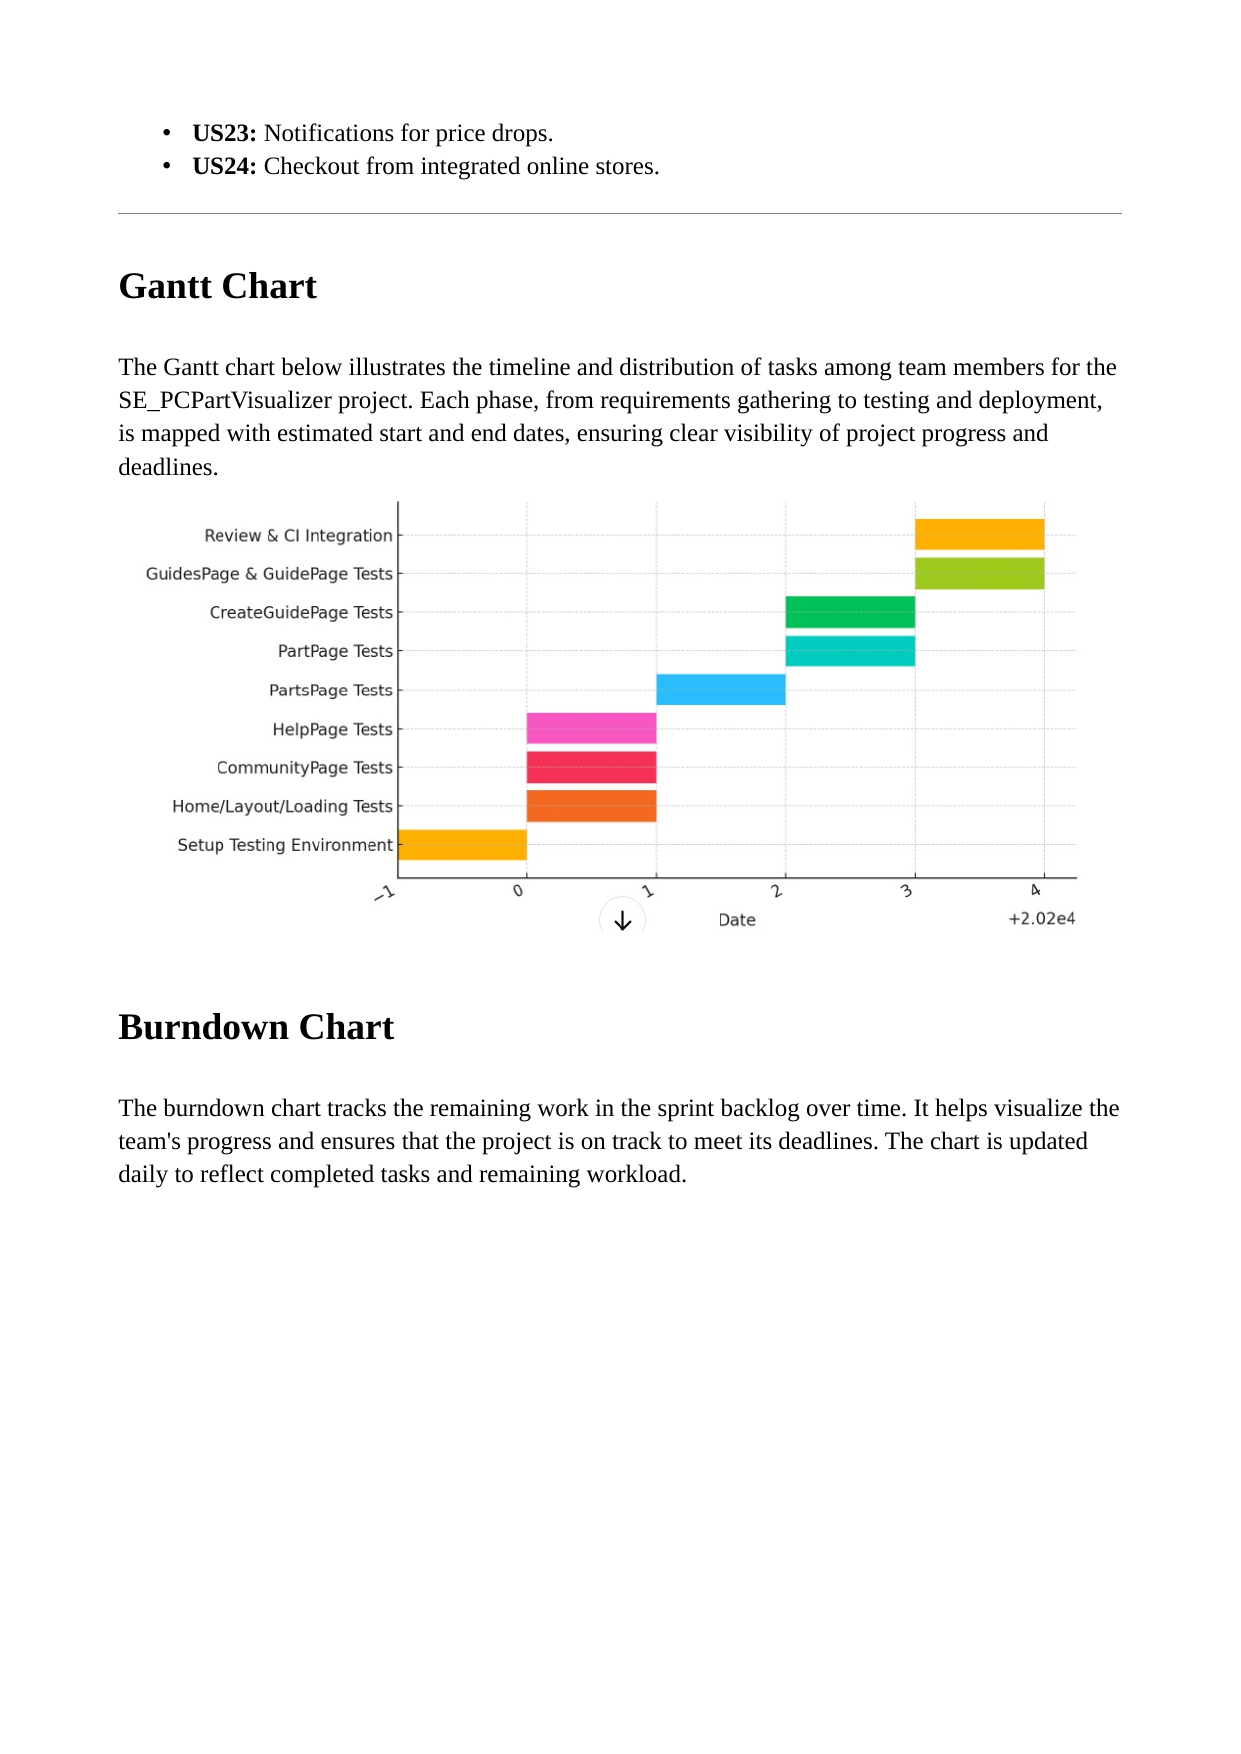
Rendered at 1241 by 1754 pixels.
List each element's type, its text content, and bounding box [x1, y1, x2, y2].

picture [118, 499, 1123, 932]
list US23: Notifications for price drops. [162, 118, 1122, 147]
list US24: Checkout from integrated online stores. [162, 151, 1122, 180]
text The Gantt chart below illustrates the timeline and distribution of tasks among team members for the SE_PCPartVisualizer project. Each phase, from requirements gathering to testing and deployment, is mapped with estimated start and end dates, ensuring clear visibility of project progress and deadlines. [118, 319, 1122, 480]
text The burndown chart tracks the remaining work in the sprint backlog over time. It helps visualize the team's progress and ensures that the project is on track to meet its deadlines. The chart is updated daily to reflect completed tasks and remaining workload. [118, 1060, 1122, 1188]
subtitle Gantt Chart [118, 264, 1122, 307]
subtitle Burndown Chart [118, 1005, 1122, 1048]
